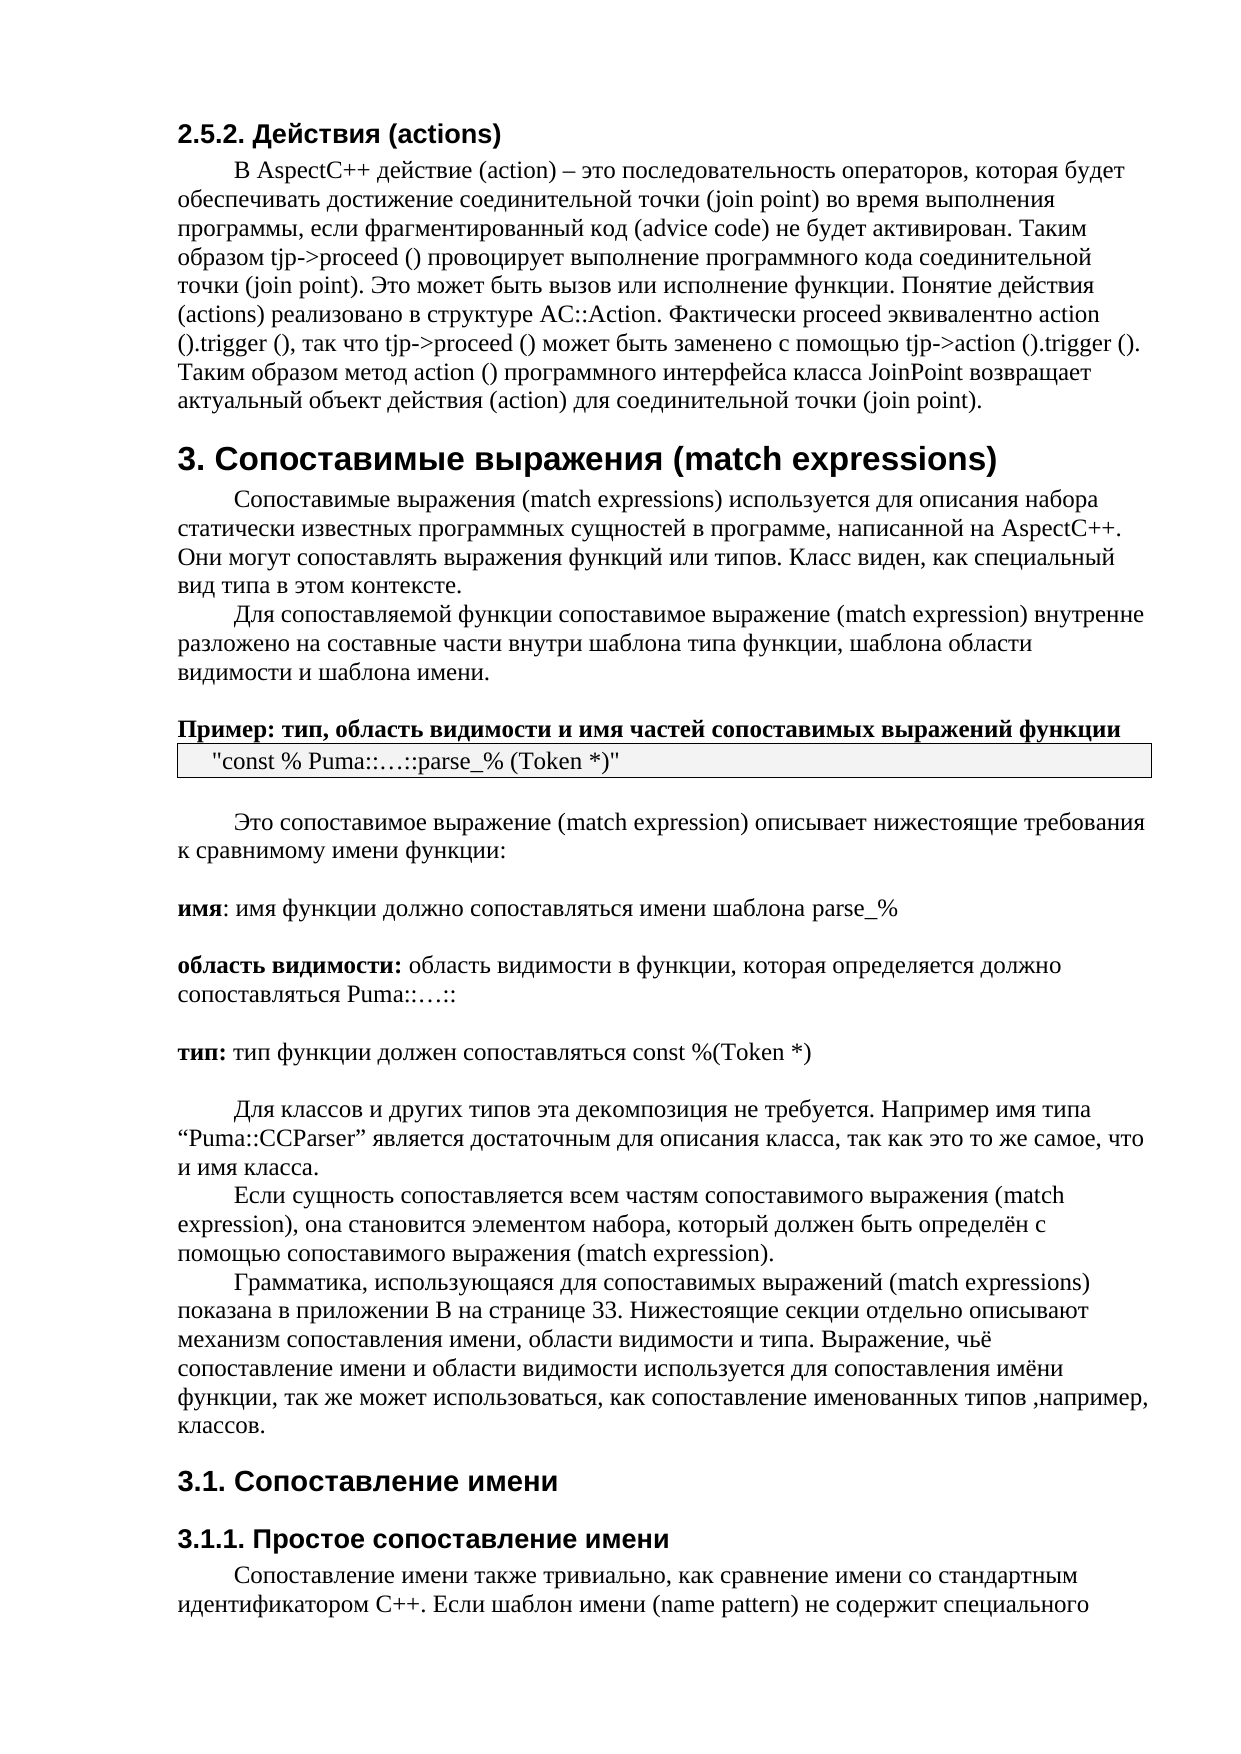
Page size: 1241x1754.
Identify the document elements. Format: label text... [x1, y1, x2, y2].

text Сопоставление имени также тривиально, как сравнение имени со стандартным идентификатором C++. Если шаблон имени (name pattern) не содержит специального [177, 1560, 1152, 1618]
text имя: имя функции должно сопоставляться имени шаблона parse_% [177, 893, 1152, 922]
text Сопоставимые выражения (match expressions) используется для описания набора статически известных программных сущностей в программе, написанной на AspectC++. Они могут сопоставлять выражения функций или типов. Класс виден, как специальный вид типа в этом контексте. [177, 484, 1152, 599]
text Для сопоставляемой функции сопоставимое выражение (match expression) внутренне разложено на составные части внутри шаблона типа функции, шаблона области видимости и шаблона имени. [177, 599, 1152, 685]
text область видимости: область видимости в функции, которая определяется должно сопоставляться Puma::…:: [177, 950, 1152, 1008]
text Грамматика, использующаяся для сопоставимых выражений (match expressions) показана в приложении B на странице 33. Нижестоящие секции отдельно описывают механизм сопоставления имени, области видимости и типа. Выражение, чьё сопоставление имени и области видимости используется для сопоставления имёни функции, так же может использоваться, как сопоставление именованных типов ,например, классов. [177, 1267, 1152, 1439]
text "const % Puma::…::parse_% (Token *)" [178, 744, 1151, 777]
subtitle 2.5.2. Действия (actions) [177, 118, 1152, 149]
text тип: тип функции должен сопоставляться const %(Token *) [177, 1037, 1152, 1065]
text Для классов и других типов эта декомпозиция не требуется. Например имя типа “Puma::CCParser” является достаточным для описания класса, так как это то же самое, что и имя класса. [177, 1094, 1152, 1180]
text Это сопоставимое выражение (match expression) описывает нижестоящие требования к сравнимому имени функции: [177, 807, 1152, 864]
text Если сущность сопоставляется всем частям сопоставимого выражения (match expression), она становится элементом набора, который должен быть определён с помощью сопоставимого выражения (match expression). [177, 1180, 1152, 1267]
subtitle 3.1.1. Простое сопоставление имени [177, 1523, 1152, 1554]
subtitle 3. Сопоставимые выражения (match expressions) [177, 439, 1152, 478]
text Пример: тип, область видимости и имя частей сопоставимых выражений функции [177, 714, 1152, 743]
subtitle 3.1. Сопоставление имени [177, 1464, 1152, 1498]
text В AspectC++ действие (action) – это последовательность операторов, которая будет обеспечивать достижение соединительной точки (join point) во время выполнения программы, если фрагментированный код (advice code) не будет активирован. Таким образом tjp->proceed () провоцирует выполнение программного кода соединительной точки (join point). Это может быть вызов или исполнение функции. Понятие действия (actions) реализовано в структуре AC::Action. Фактически proceed эквивалентно action ().trigger (), так что tjp->proceed () может быть заменено с помощью tjp->action ().trigger (). Таким образом метод action () программного интерфейса класса JoinPoint возвращает актуальный объект действия (action) для соединительной точки (join point). [177, 156, 1152, 414]
